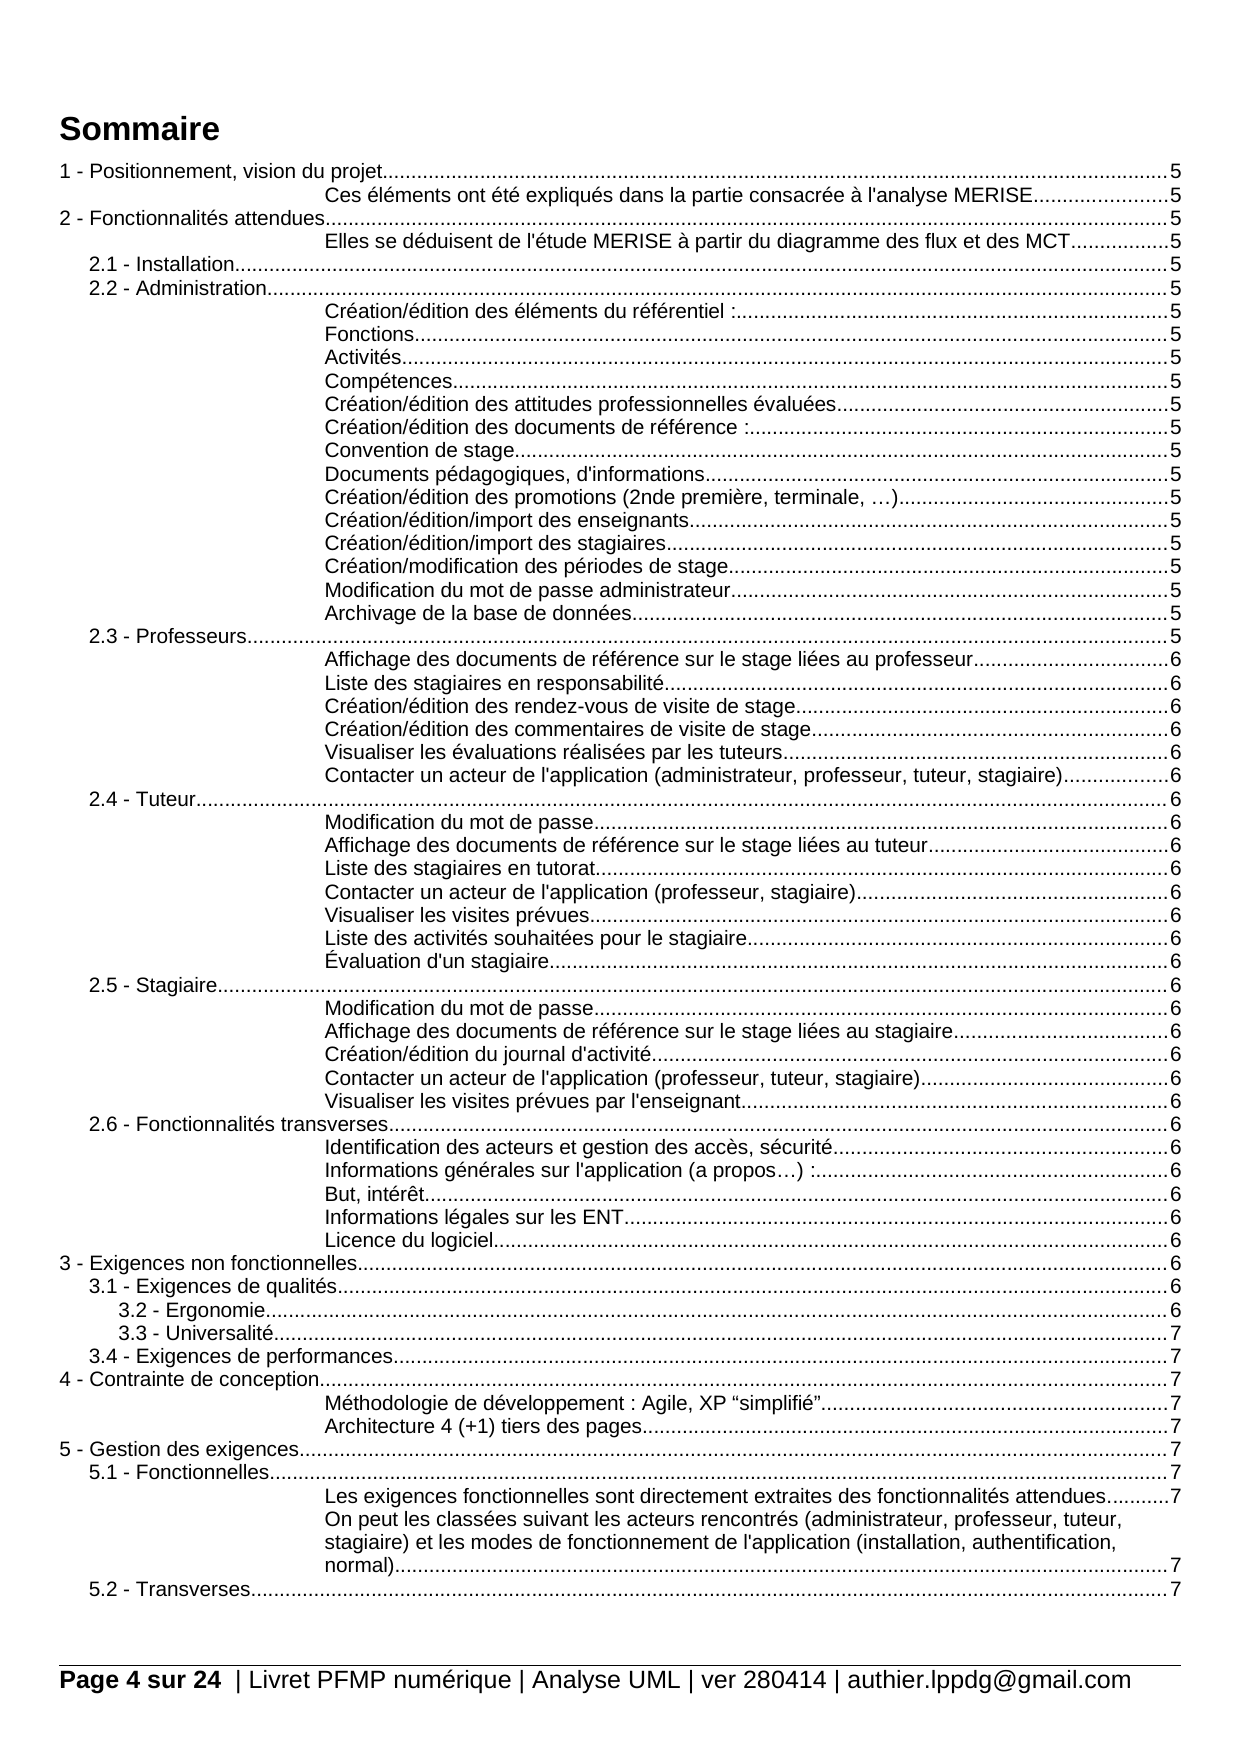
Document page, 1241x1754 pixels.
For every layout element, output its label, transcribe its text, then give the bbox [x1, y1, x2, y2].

text 3 - Exigences non fonctionnelles 6 [59, 1252, 1181, 1275]
text Création/édition des attitudes professionnelles évaluées 5 [324, 392, 1181, 416]
text Informations générales sur l'application (a propos…) : 6 [324, 1159, 1181, 1182]
text Identification des acteurs et gestion des accès, sécurité 6 [324, 1136, 1181, 1159]
text Modification du mot de passe administrateur 5 [324, 578, 1181, 602]
text 2.6 - Fonctionnalités transverses 6 [88, 1113, 1181, 1136]
text Ces éléments ont été expliqués dans la partie consacrée à l'analyse MERISE 5 [324, 183, 1181, 207]
text Affichage des documents de référence sur le stage liées au tuteur 6 [324, 834, 1181, 857]
text Liste des stagiaires en responsabilité 6 [324, 671, 1181, 694]
text Archivage de la base de données 5 [324, 602, 1181, 625]
text 1 - Positionnement, vision du projet 5 [59, 160, 1181, 183]
text Création/édition du journal d'activité 6 [324, 1043, 1181, 1066]
text 3.4 - Exigences de performances 7 [88, 1345, 1181, 1368]
text Création/modification des périodes de stage 5 [324, 555, 1181, 578]
text Modification du mot de passe 6 [324, 996, 1181, 1020]
text Création/édition des éléments du référentiel : 5 [324, 299, 1181, 323]
text Contacter un acteur de l'application (professeur, tuteur, stagiaire) 6 [324, 1066, 1181, 1089]
text Activités 5 [324, 346, 1181, 369]
subtitle Sommaire [59, 111, 1181, 148]
text Contacter un acteur de l'application (administrateur, professeur, tuteur, stagiaire) 6 [324, 764, 1181, 787]
text 4 - Contrainte de conception 7 [59, 1368, 1181, 1391]
text 2.4 - Tuteur 6 [88, 787, 1181, 811]
text Compétences 5 [324, 369, 1181, 392]
text 5.2 - Transverses 7 [88, 1577, 1181, 1600]
text Visualiser les évaluations réalisées par les tuteurs 6 [324, 741, 1181, 764]
text Création/édition/import des stagiaires 5 [324, 532, 1181, 555]
text Liste des activités souhaitées pour le stagiaire 6 [324, 927, 1181, 950]
text Documents pédagogiques, d'informations 5 [324, 462, 1181, 485]
text Les exigences fonctionnelles sont directement extraites des fonctionnalités attendues. 7 [324, 1484, 1181, 1507]
text 3.1 - Exigences de qualités 6 [88, 1275, 1181, 1298]
text 2.1 - Installation 5 [88, 253, 1181, 276]
text Licence du logiciel 6 [324, 1229, 1181, 1252]
text 5.1 - Fonctionnelles 7 [88, 1461, 1181, 1484]
text Informations légales sur les ENT 6 [324, 1206, 1181, 1229]
text Modification du mot de passe 6 [324, 811, 1181, 834]
text Création/édition des rendez-vous de visite de stage 6 [324, 694, 1181, 718]
text Fonctions 5 [324, 323, 1181, 346]
text Création/édition des commentaires de visite de stage 6 [324, 718, 1181, 741]
text On peut les classées suivant les acteurs rencontrés (administrateur, professeur, tuteur, stagiaire) et les modes de fonctionnement de l'application (installation, authentification, normal) 7 [324, 1507, 1181, 1577]
text 2.3 - Professeurs 5 [88, 625, 1181, 648]
text Visualiser les visites prévues 6 [324, 903, 1181, 927]
text Méthodologie de développement : Agile, XP “simplifié” 7 [324, 1391, 1181, 1414]
text Affichage des documents de référence sur le stage liées au stagiaire 6 [324, 1020, 1181, 1043]
text Elles se déduisent de l'étude MERISE à partir du diagramme des flux et des MCT 5 [324, 230, 1181, 253]
text 2.5 - Stagiaire 6 [88, 973, 1181, 996]
text Création/édition des promotions (2nde première, terminale, …) 5 [324, 485, 1181, 509]
text Évaluation d'un stagiaire 6 [324, 950, 1181, 973]
text 5 - Gestion des exigences 7 [59, 1438, 1181, 1461]
text Convention de stage 5 [324, 439, 1181, 462]
text But, intérêt 6 [324, 1182, 1181, 1206]
text Liste des stagiaires en tutorat 6 [324, 857, 1181, 880]
text Architecture 4 (+1) tiers des pages 7 [324, 1414, 1181, 1438]
text Création/édition des documents de référence : 5 [324, 416, 1181, 439]
text Visualiser les visites prévues par l'enseignant 6 [324, 1089, 1181, 1113]
text 2.2 - Administration 5 [88, 276, 1181, 299]
text Création/édition/import des enseignants 5 [324, 509, 1181, 532]
text Contacter un acteur de l'application (professeur, stagiaire) 6 [324, 880, 1181, 903]
text Affichage des documents de référence sur le stage liées au professeur 6 [324, 648, 1181, 671]
text 3.2 - Ergonomie 6 [118, 1298, 1181, 1322]
text 3.3 - Universalité 7 [118, 1322, 1181, 1345]
text 2 - Fonctionnalités attendues 5 [59, 207, 1181, 230]
